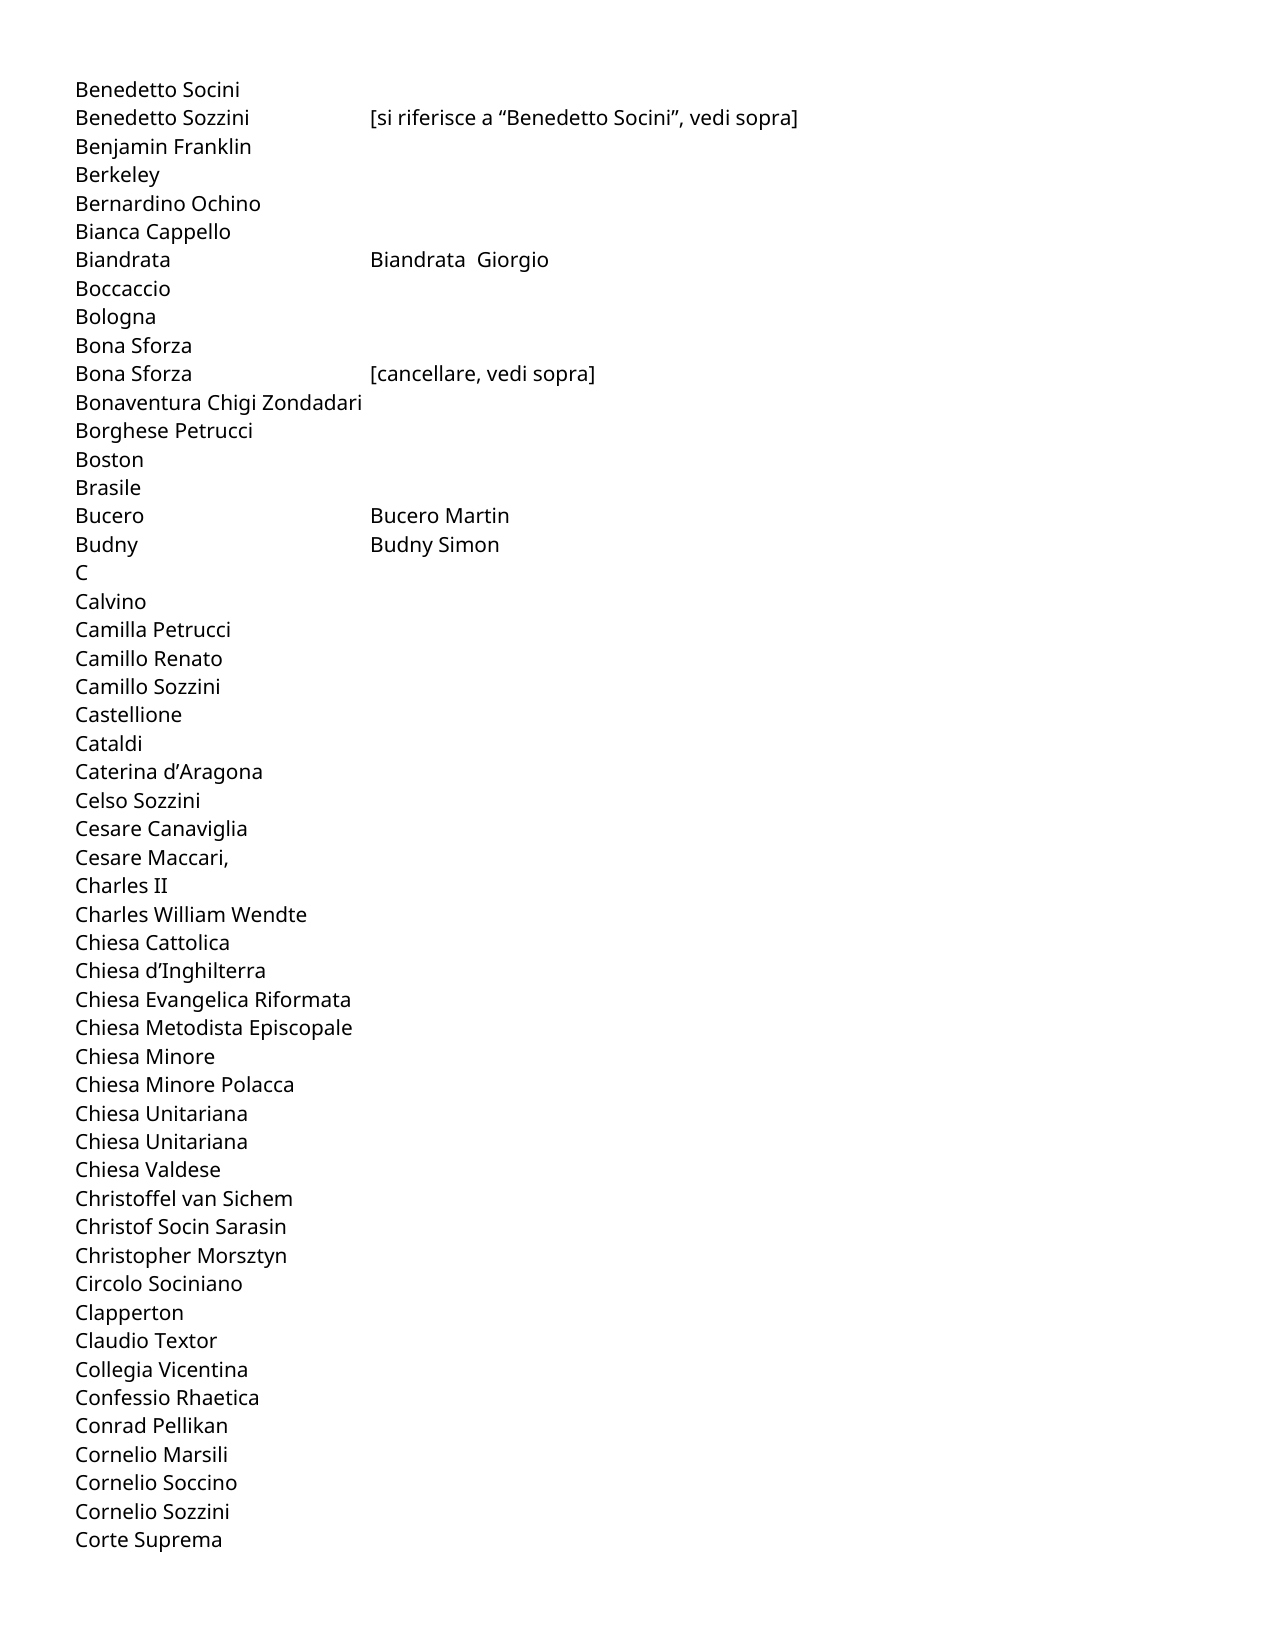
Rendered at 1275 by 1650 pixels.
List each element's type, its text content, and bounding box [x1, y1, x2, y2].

text Camilla Petrucci [75, 615, 1200, 644]
text Bona Sforza [cancellare, vedi sopra] [75, 359, 1200, 388]
text Bianca Cappello [75, 217, 1200, 246]
text Camillo Sozzini [75, 672, 1200, 701]
text Chiesa Cattolica [75, 928, 1200, 957]
text Budny Budny Simon [75, 530, 1200, 558]
text Clapperton [75, 1298, 1200, 1326]
text Bonaventura Chigi Zondadari [75, 388, 1200, 416]
text Corte Suprema [75, 1525, 1200, 1554]
text Confessio Rhaetica [75, 1383, 1200, 1412]
text Brasile [75, 473, 1200, 502]
text Biandrata Biandrata Giorgio [75, 246, 1200, 274]
text Chiesa Minore [75, 1042, 1200, 1070]
text Bernardino Ochino [75, 189, 1200, 217]
text Cornelio Soccino [75, 1468, 1200, 1497]
text Berkeley [75, 160, 1200, 189]
text Charles William Wendte [75, 900, 1200, 928]
text Cornelio Sozzini [75, 1497, 1200, 1525]
text Castellione [75, 701, 1200, 729]
text Chiesa Minore Polacca [75, 1070, 1200, 1099]
text Bucero Bucero Martin [75, 502, 1200, 530]
text Chiesa Unitariana [75, 1127, 1200, 1156]
text Cornelio Marsili [75, 1440, 1200, 1468]
text Boston [75, 445, 1200, 473]
text Camillo Renato [75, 644, 1200, 672]
text Christopher Morsztyn [75, 1241, 1200, 1269]
text Chiesa Evangelica Riformata [75, 985, 1200, 1013]
text Benjamin Franklin [75, 132, 1200, 160]
text Cesare Maccari, [75, 843, 1200, 871]
text Chiesa d’Inghilterra [75, 957, 1200, 985]
text Circolo Sociniano [75, 1269, 1200, 1298]
text Caterina d’Aragona [75, 757, 1200, 786]
text Borghese Petrucci [75, 416, 1200, 445]
text Cesare Canaviglia [75, 814, 1200, 843]
text Claudio Textor [75, 1326, 1200, 1355]
text Christoffel van Sichem [75, 1184, 1200, 1212]
text Charles II [75, 871, 1200, 900]
text Bona Sforza [75, 331, 1200, 359]
text Conrad Pellikan [75, 1412, 1200, 1440]
text Cataldi [75, 729, 1200, 757]
text Christof Socin Sarasin [75, 1212, 1200, 1241]
text Benedetto Socini [75, 75, 1200, 103]
text Chiesa Metodista Episcopale [75, 1013, 1200, 1042]
text Benedetto Sozzini [si riferisce a “Benedetto Socini”, vedi sopra] [75, 103, 1200, 132]
text Bologna [75, 302, 1200, 331]
text Boccaccio [75, 274, 1200, 302]
text Calvino [75, 587, 1200, 615]
text Chiesa Unitariana [75, 1099, 1200, 1127]
text Chiesa Valdese [75, 1156, 1200, 1184]
text Collegia Vicentina [75, 1355, 1200, 1383]
text C [75, 558, 1200, 587]
text Celso Sozzini [75, 786, 1200, 814]
